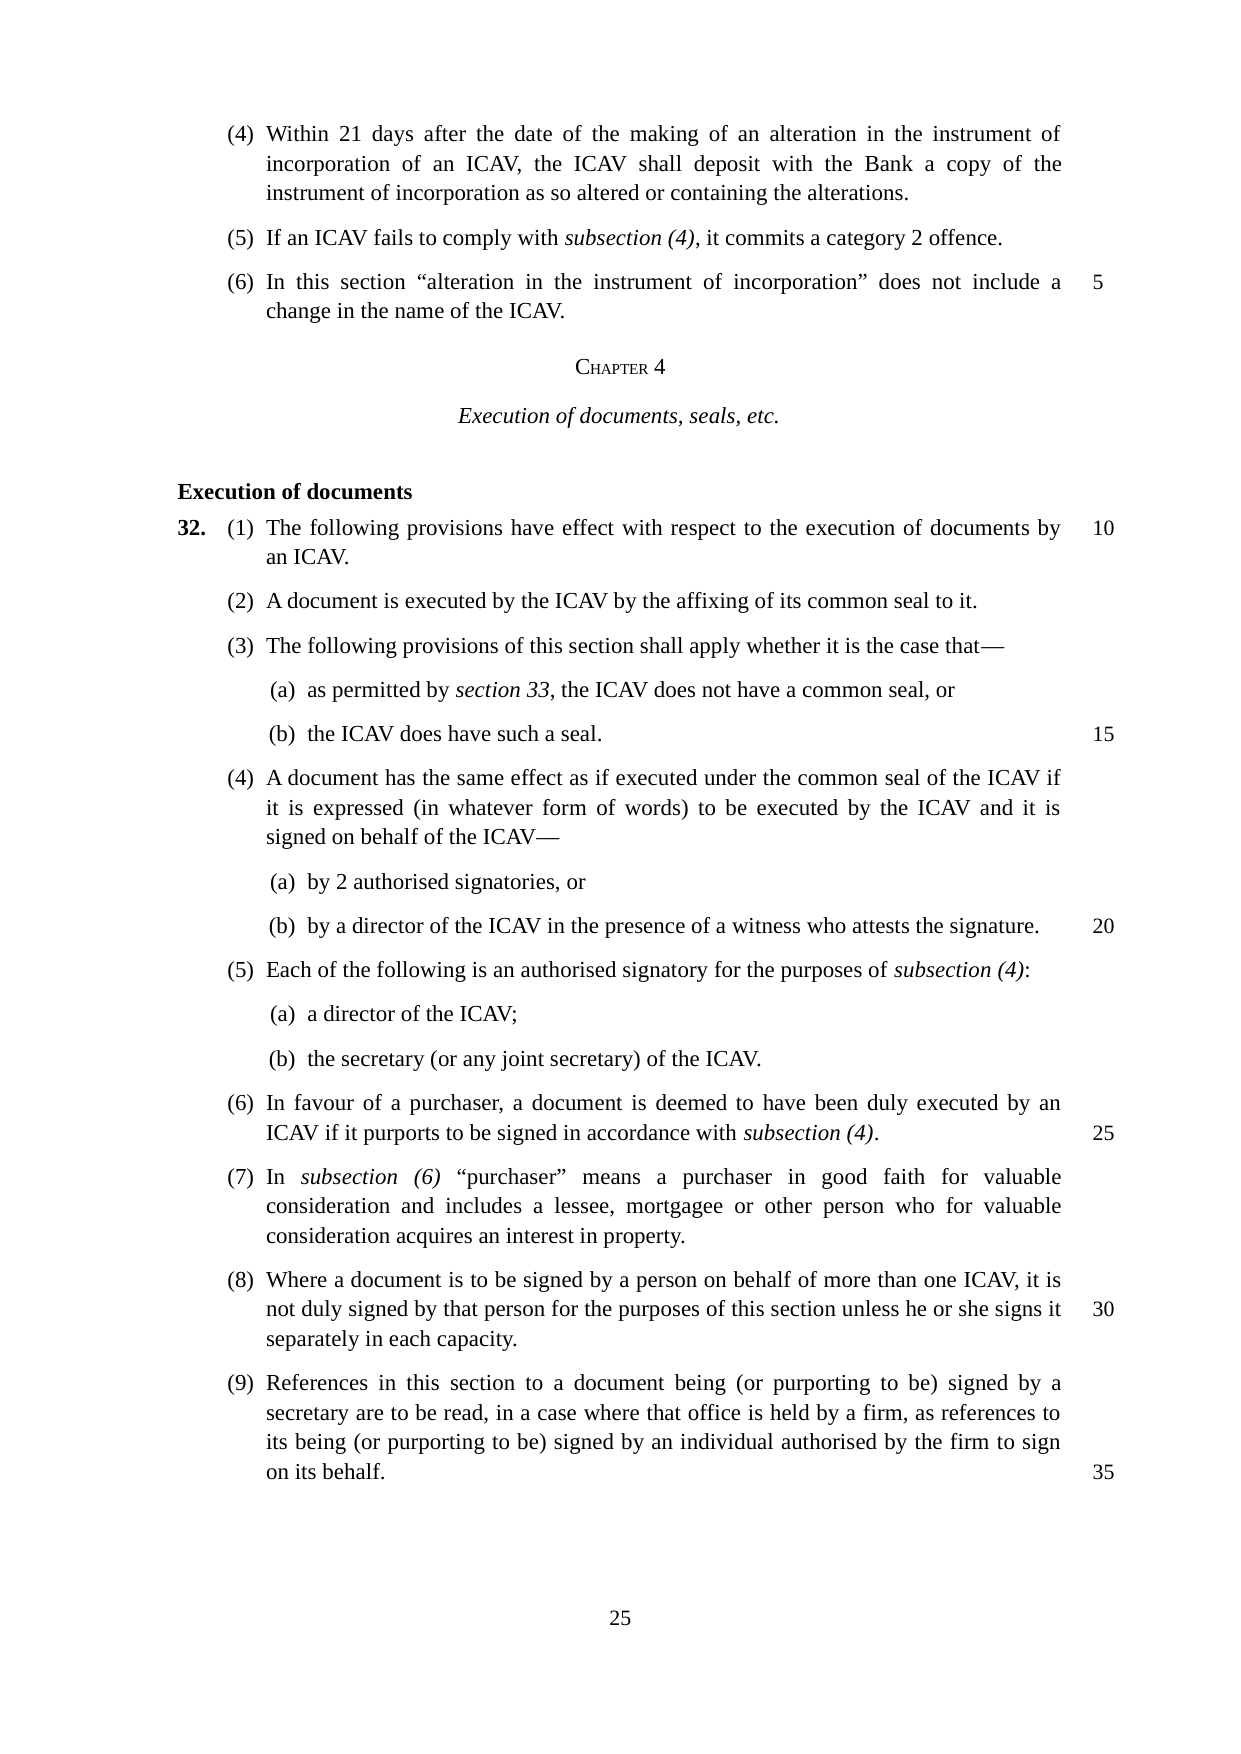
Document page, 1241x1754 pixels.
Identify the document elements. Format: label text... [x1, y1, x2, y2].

text Chapter 4 [177, 354, 1063, 379]
text (a) as permitted by section 33, the ICAV does not have a common seal, or [177, 674, 1063, 703]
text (6) In favour of a purchaser, a document is deemed to have been duly executed by an ICAV if it purports to be signed in accordance with subsection (4). [177, 1087, 1063, 1146]
text Execution of documents [177, 476, 1063, 506]
text (7) In subsection (6) “purchaser” means a purchaser in good faith for valuable consideration and includes a lessee, mortgagee or other person who for valuable consideration acquires an interest in property. [177, 1161, 1063, 1249]
text (a) by 2 authorised signatories, or [177, 866, 1063, 895]
text (b) the ICAV does have such a seal. [177, 718, 1063, 747]
text (3) The following provisions of this section shall apply whether it is the case that⁠— [177, 629, 1063, 659]
text (4) Within 21 days after the date of the making of an alteration in the instrument of incorporation of an ICAV, the ICAV shall deposit with the Bank a copy of the instrument of incorporation as so altered or containing the alterations. [177, 118, 1063, 207]
text (8) Where a document is to be signed by a person on behalf of more than one ICAV, it is not duly signed by that person for the purposes of this section unless he or she signs it separately in each capacity. [177, 1264, 1063, 1352]
text (9) References in this section to a document being (or purporting to be) signed by a secretary are to be read, in a case where that office is held by a firm, as references to its being (or purporting to be) signed by an individual authorised by the firm to sign on its behalf. [177, 1367, 1063, 1485]
title Execution of documents, seals, etc. [177, 403, 1063, 429]
text (5) If an ICAV fails to comply with subsection (4), it commits a category 2 offence. [177, 221, 1063, 251]
text (4) A document has the same effect as if executed under the common seal of the ICAV if it is expressed (in whatever form of words) to be executed by the ICAV and it is signed on behalf of the ICAV⁠— [177, 762, 1063, 851]
text (2) A document is executed by the ICAV by the affixing of its common seal to it. [177, 585, 1063, 615]
text 32. (1) The following provisions have effect with respect to the execution of documents by an ICAV. [177, 511, 1063, 570]
text (b) by a director of the ICAV in the presence of a witness who attests the signature. [177, 910, 1063, 939]
text (b) the secretary (or any joint secretary) of the ICAV. [177, 1043, 1063, 1072]
text (6) In this section “alteration in the instrument of incorporation” does not include a change in the name of the ICAV. [177, 266, 1063, 324]
text (5) Each of the following is an authorised signatory for the purposes of subsection (4)⁠: [177, 954, 1063, 983]
text (a) a director of the ICAV; [177, 998, 1063, 1028]
